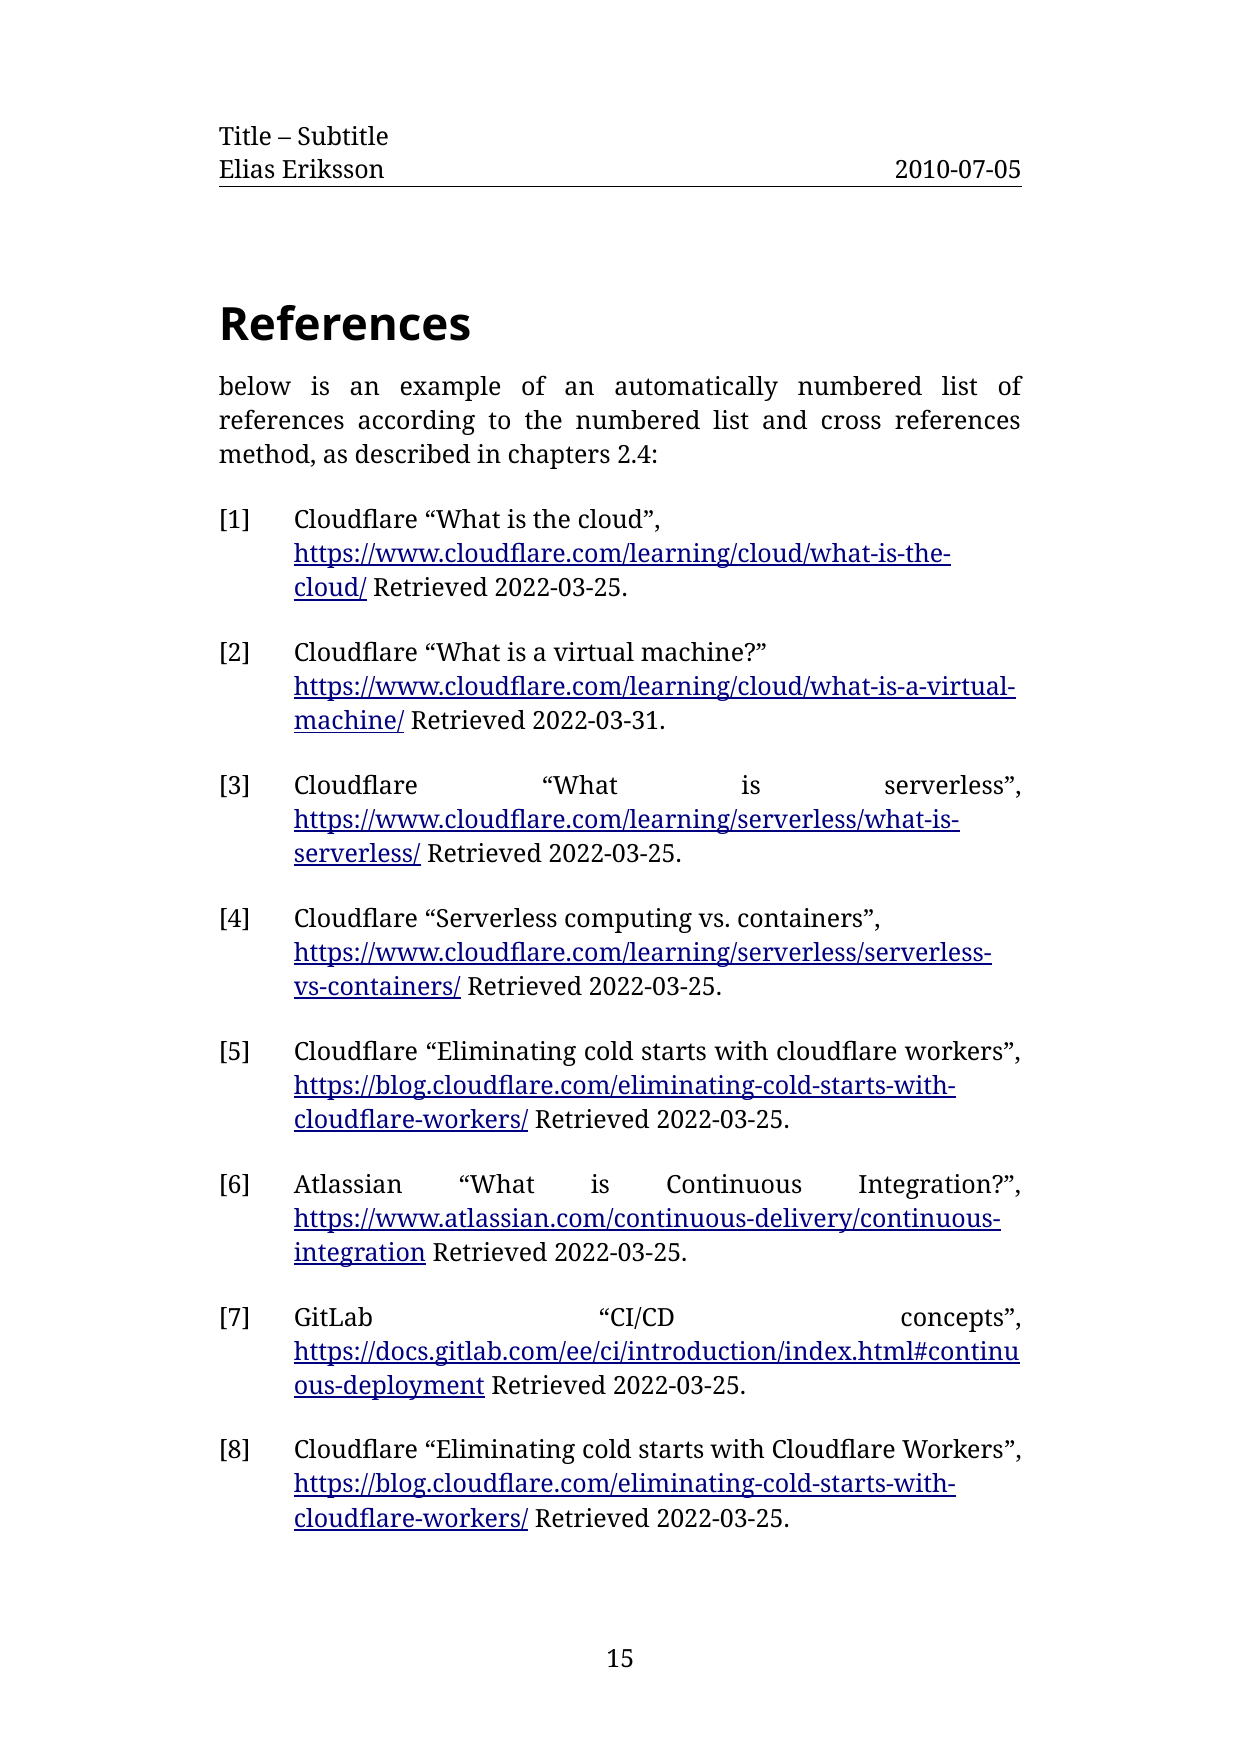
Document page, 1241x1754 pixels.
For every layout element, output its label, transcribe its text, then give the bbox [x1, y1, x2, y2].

list Cloudflare “Eliminating cold starts with cloudflare workers”, https://blog.cloudflare.com/eliminating-cold-starts-with-cloudflare-workers/ Retrieved 2022-03-25. [218, 1033, 1022, 1136]
text below is an example of an automatically numbered list of references according to the numbered list and cross references method, as described in chapters 2.4: [218, 369, 1022, 471]
subtitle References [218, 291, 1022, 353]
list Cloudflare “What is the cloud”, https://www.cloudflare.com/learning/cloud/what-is-the-cloud/ Retrieved 2022-03-25. [218, 502, 1022, 604]
list Atlassian “What is Continuous Integration?”, https://www.atlassian.com/continuous-delivery/continuous-integration Retrieved 2022-03-25. [218, 1166, 1022, 1268]
list Cloudflare “What is a virtual machine?” https://www.cloudflare.com/learning/cloud/what-is-a-virtual-machine/ Retrieved 2022-03-31. [218, 634, 1022, 737]
list GitLab “CI/CD concepts”, https://docs.gitlab.com/ee/ci/introduction/index.html#continuous-deployment Retrieved 2022-03-25. [218, 1299, 1022, 1401]
list Cloudflare “What is serverless”, https://www.cloudflare.com/learning/serverless/what-is-serverless/ Retrieved 2022-03-25. [218, 767, 1022, 870]
list Cloudflare “Eliminating cold starts with Cloudflare Workers”, https://blog.cloudflare.com/eliminating-cold-starts-with-cloudflare-workers/ Retrieved 2022-03-25. [218, 1432, 1022, 1534]
list Cloudflare “Serverless computing vs. containers”, https://www.cloudflare.com/learning/serverless/serverless-vs-containers/ Retrieved 2022-03-25. [218, 900, 1022, 1003]
